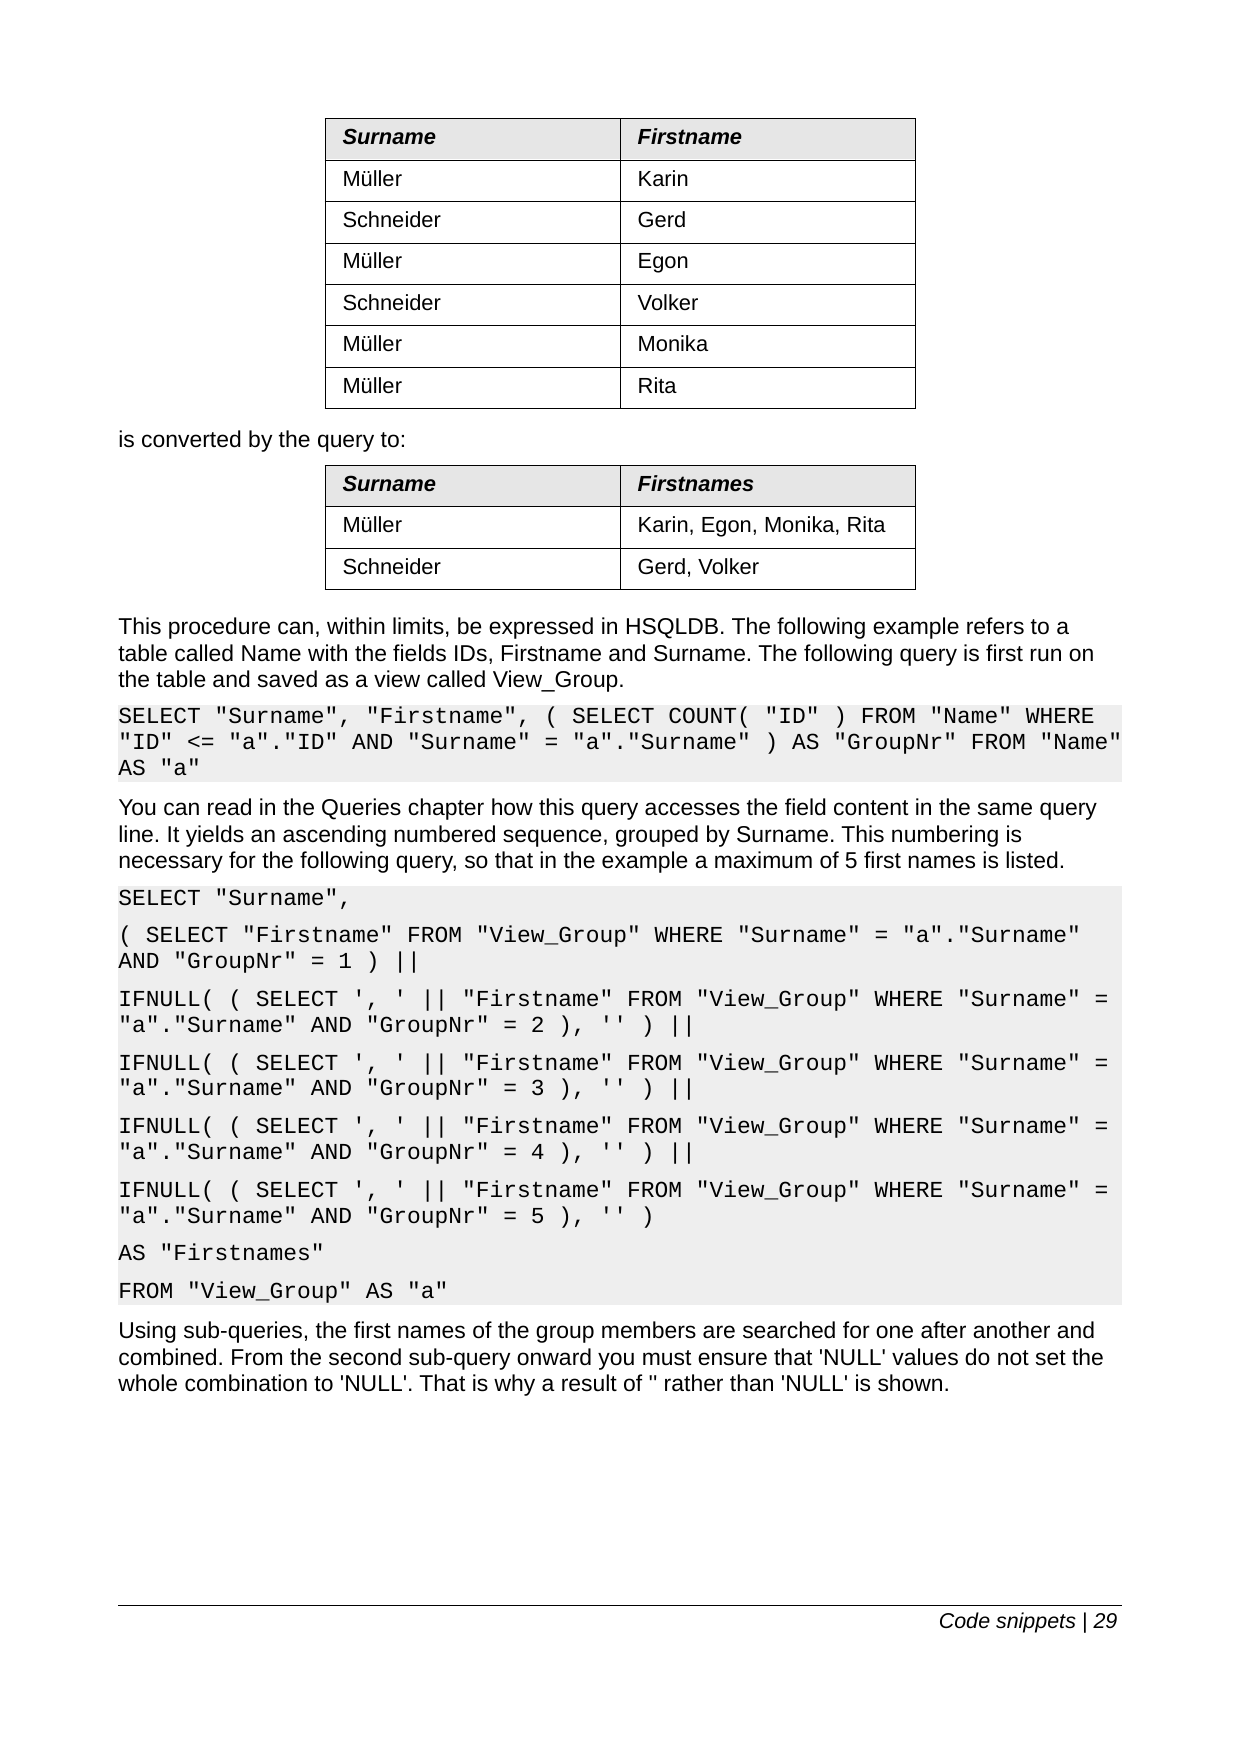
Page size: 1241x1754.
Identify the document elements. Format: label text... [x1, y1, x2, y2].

table_cell Egon [621, 244, 915, 284]
text This procedure can, within limits, be expressed in HSQLDB. The following example refers to a table called Name with the fields IDs, Firstname and Surname. The following query is first run on the table and saved as a view called View_Group. [118, 613, 1122, 692]
text SELECT "Surname", "Firstname", ( SELECT COUNT( "ID" ) FROM "Name" WHERE "ID" <= "a"."ID" AND "Surname" = "a"."Surname" ) AS "GroupNr" FROM "Name" AS "a" [118, 705, 1122, 782]
table_cell Volker [621, 285, 915, 325]
table_header Firstnames [621, 466, 915, 506]
table_header Surname [326, 466, 620, 506]
table_cell Gerd, Volker [621, 549, 915, 589]
table_cell Monika [621, 326, 915, 367]
table_cell Müller [326, 161, 620, 201]
text You can read in the Queries chapter how this query accesses the field content in the same query line. It yields an ascending numbered sequence, grouped by Surname. This numbering is necessary for the following query, so that in the example a maximum of 5 first names is listed. [118, 794, 1122, 873]
table_cell Müller [326, 507, 620, 548]
table_cell Schneider [326, 202, 620, 242]
table_cell Müller [326, 326, 620, 367]
text IFNULL( ( SELECT ', ' || "Firstname" FROM "View_Group" WHERE "Surname" = "a"."Surname" AND "GroupNr" = 3 ), '' ) || [118, 1051, 1122, 1103]
table_cell Schneider [326, 549, 620, 589]
text Using sub-queries, the first names of the group members are searched for one after another and combined. From the second sub-query onward you must ensure that 'NULL' values do not set the whole combination to 'NULL'. That is why a result of '' rather than 'NULL' is shown. [118, 1317, 1122, 1396]
table_cell Karin [621, 161, 915, 201]
table_cell Müller [326, 244, 620, 284]
text IFNULL( ( SELECT ', ' || "Firstname" FROM "View_Group" WHERE "Surname" = "a"."Surname" AND "GroupNr" = 4 ), '' ) || [118, 1114, 1122, 1166]
text is converted by the query to: [118, 426, 1122, 452]
text SELECT "Surname", [118, 886, 1122, 912]
text ( SELECT "Firstname" FROM "View_Group" WHERE "Surname" = "a"."Surname" AND "GroupNr" = 1 ) || [118, 923, 1122, 975]
table_cell Schneider [326, 285, 620, 325]
text FROM "View_Group" AS "a" [118, 1279, 1122, 1305]
table_header Firstname [621, 119, 915, 159]
table_cell Gerd [621, 202, 915, 242]
text IFNULL( ( SELECT ', ' || "Firstname" FROM "View_Group" WHERE "Surname" = "a"."Surname" AND "GroupNr" = 5 ), '' ) [118, 1178, 1122, 1230]
table_header Surname [326, 119, 620, 159]
table_cell Karin, Egon, Monika, Rita [621, 507, 915, 548]
table_cell Rita [621, 368, 915, 408]
table_cell Müller [326, 368, 620, 408]
text IFNULL( ( SELECT ', ' || "Firstname" FROM "View_Group" WHERE "Surname" = "a"."Surname" AND "GroupNr" = 2 ), '' ) || [118, 987, 1122, 1039]
text AS "Firstnames" [118, 1242, 1122, 1268]
